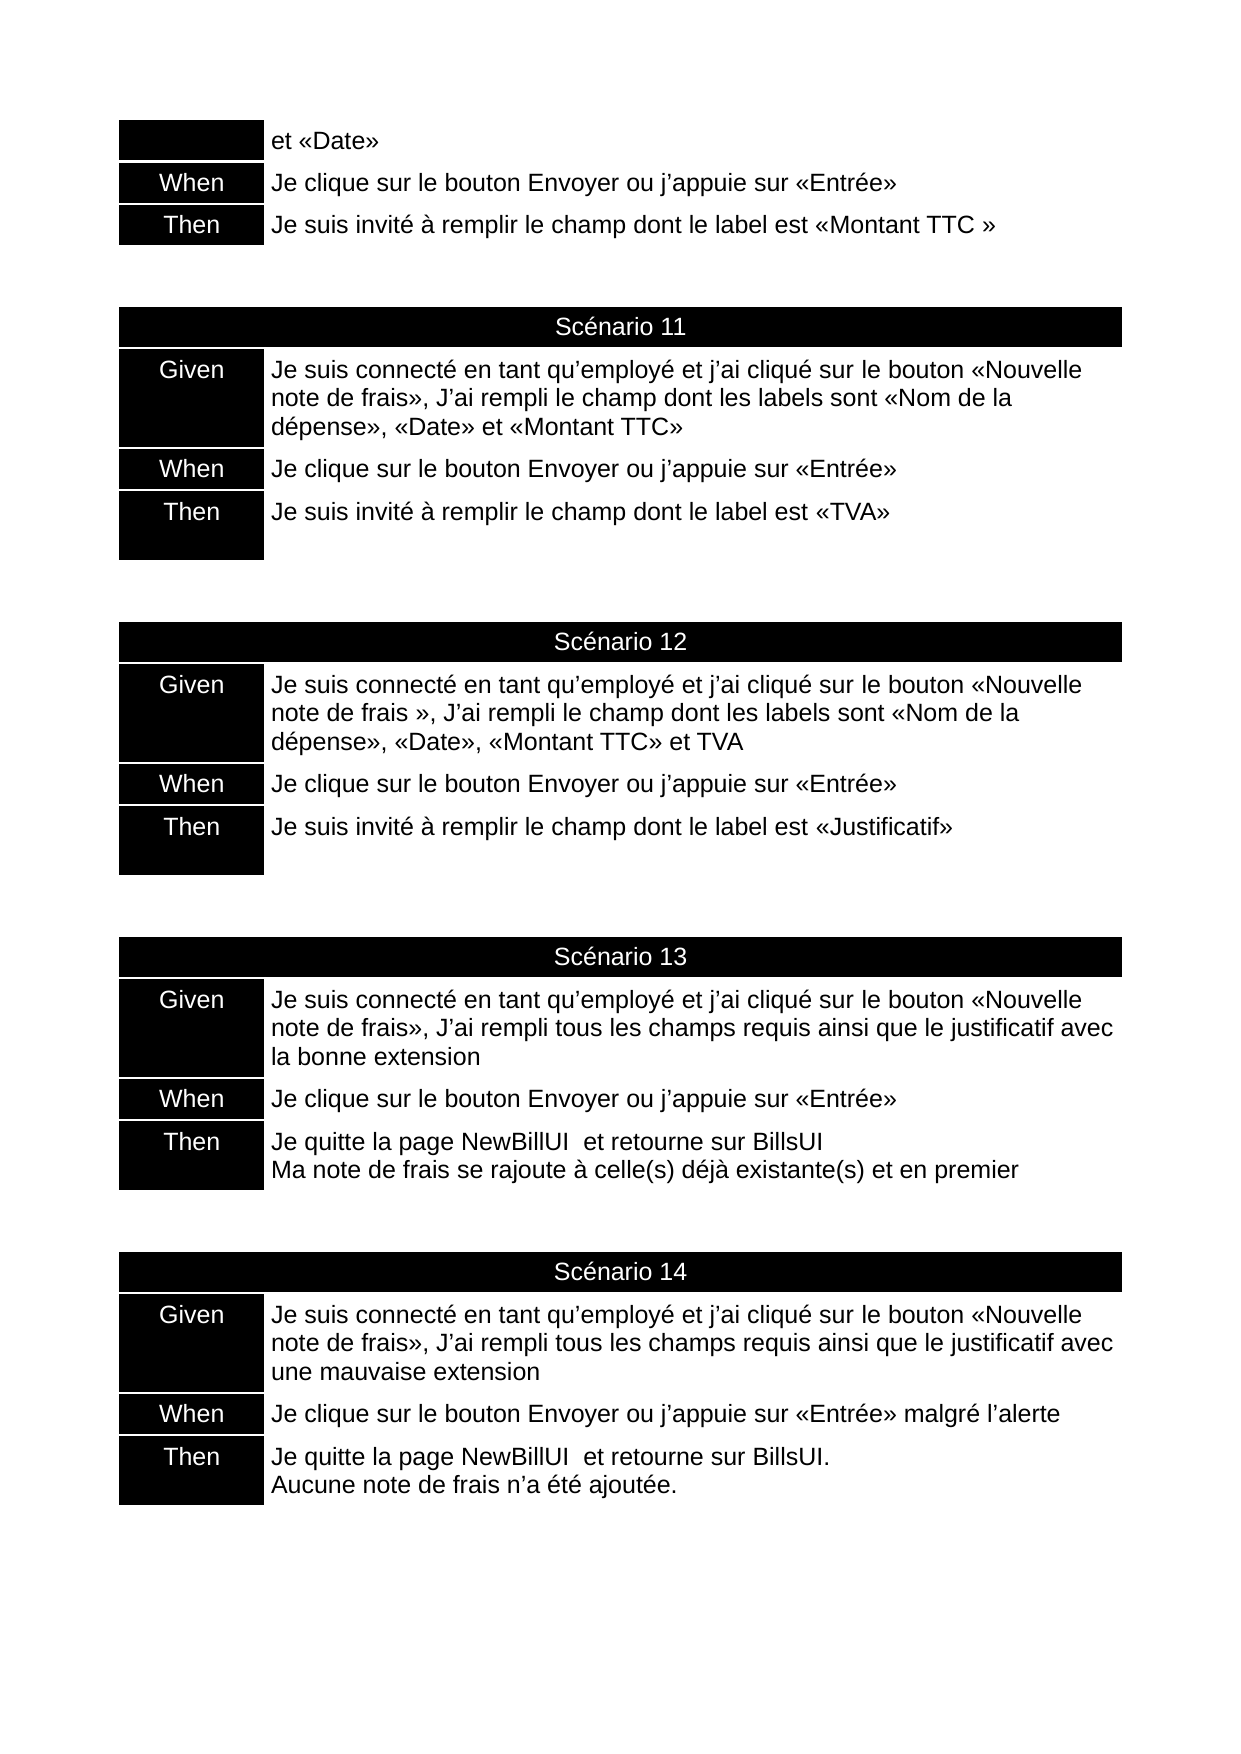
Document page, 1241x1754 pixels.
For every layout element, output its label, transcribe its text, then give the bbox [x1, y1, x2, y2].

table_cell Je clique sur le bouton Envoyer ou j’appuie sur «Entrée» [266, 160, 1123, 203]
table_cell When [119, 1079, 264, 1119]
table_cell Je quitte la page NewBillUI et retourne sur BillsUI Ma note de frais se rajoute à celle(s) déjà existante(s) et en premier [266, 1119, 1123, 1190]
table_cell Je quitte la page NewBillUI et retourne sur BillsUI. Aucune note de frais n’a été ajoutée. [266, 1434, 1123, 1505]
table_cell Then [119, 1436, 264, 1505]
table_cell Given [119, 979, 264, 1077]
table_cell Je suis connecté en tant qu’employé et j’ai cliqué sur le bouton «Nouvelle note de frais», J’ai rempli tous les champs requis ainsi que le justificatif avec une mauvaise extension [266, 1294, 1123, 1392]
table_cell When [119, 163, 264, 203]
table_cell Je suis invité à remplir le champ dont le label est «Montant TTC » [266, 203, 1123, 245]
table_cell Then [119, 205, 264, 245]
table_cell Je suis invité à remplir le champ dont le label est «Justificatif» [266, 804, 1123, 875]
table_header Scénario 12 [119, 622, 1122, 662]
table_cell Je suis connecté en tant qu’employé et j’ai cliqué sur le bouton «Nouvelle note de frais», J’ai rempli le champ dont les labels sont «Nom de la dépense», «Date» et «Montant TTC» [266, 349, 1123, 447]
table_cell When [119, 1394, 264, 1434]
table_cell Then [119, 1121, 264, 1190]
table_cell Then [119, 806, 264, 875]
table_cell Given [119, 1294, 264, 1392]
table_cell Je clique sur le bouton Envoyer ou j’appuie sur «Entrée» [266, 1077, 1123, 1119]
table_cell Je clique sur le bouton Envoyer ou j’appuie sur «Entrée» [266, 762, 1123, 804]
table_cell Given [119, 664, 264, 762]
table_cell Je suis connecté en tant qu’employé et j’ai cliqué sur le bouton «Nouvelle note de frais», J’ai rempli tous les champs requis ainsi que le justificatif avec la bonne extension [266, 979, 1123, 1077]
table_header Scénario 13 [119, 937, 1122, 977]
table_cell Je suis connecté en tant qu’employé et j’ai cliqué sur le bouton «Nouvelle note de frais », J’ai rempli le champ dont les labels sont «Nom de la dépense», «Date», «Montant TTC» et TVA [266, 664, 1123, 762]
table_cell Je clique sur le bouton Envoyer ou j’appuie sur «Entrée» [266, 447, 1123, 489]
table_cell Je clique sur le bouton Envoyer ou j’appuie sur «Entrée» malgré l’alerte [266, 1392, 1123, 1434]
table_cell Je suis invité à remplir le champ dont le label est «TVA» [266, 489, 1123, 560]
table_cell [119, 120, 264, 160]
table_cell When [119, 449, 264, 489]
table_cell Then [119, 491, 264, 560]
table_cell Given [119, 349, 264, 447]
table_header Scénario 14 [119, 1252, 1122, 1292]
table_cell When [119, 764, 264, 804]
table_header Scénario 11 [119, 307, 1122, 347]
table_cell et «Date» [266, 118, 1123, 160]
